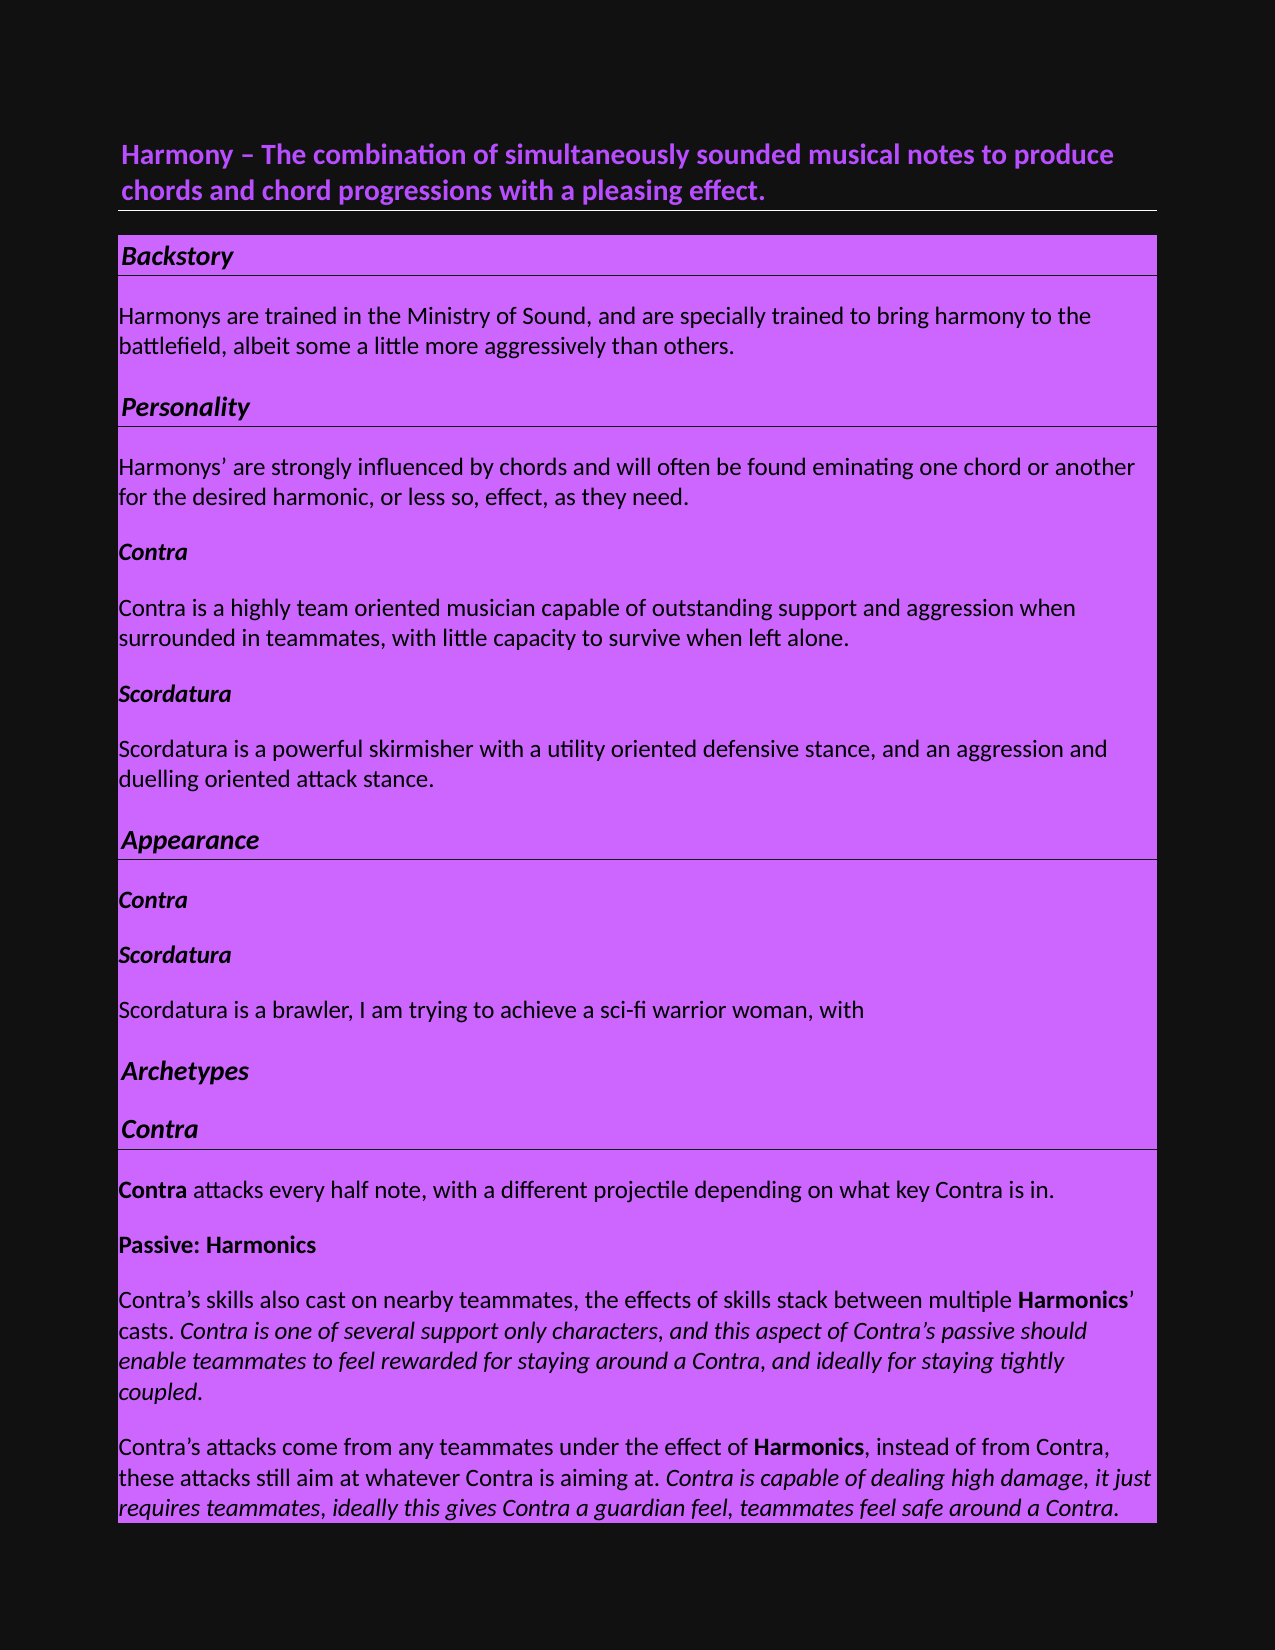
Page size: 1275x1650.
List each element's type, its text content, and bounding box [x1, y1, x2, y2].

text Contra attacks every half note, with a different projectile depending on what key Contra is in. [118, 1174, 1157, 1204]
text Contra [118, 884, 1157, 914]
text Contra’s skills also cast on nearby teammates, the effects of skills stack between multiple Harmonics’ casts. Contra is one of several support only characters, and this aspect of Contra’s passive should enable teammates to feel rewarded for staying around a Contra, and ideally for staying tightly coupled. [118, 1285, 1157, 1406]
text Personality [118, 386, 1157, 426]
text Contra [118, 1109, 1157, 1149]
text Scordatura [118, 939, 1157, 970]
text Passive: Harmonics [118, 1229, 1157, 1260]
text Contra’s attacks come from any teammates under the effect of Harmonics, instead of from Contra, these attacks still aim at whatever Contra is aiming at. Contra is capable of dealing high damage, it just requires teammates, ideally this gives Contra a guardian feel, teammates feel safe around a Contra. [118, 1431, 1157, 1523]
text Harmonys’ are strongly influenced by chords and will often be found eminating one chord or another for the desired harmonic, or less so, effect, as they need. [118, 451, 1157, 512]
subtitle Harmony – The combination of simultaneously sounded musical notes to produce chords and chord progressions with a pleasing effect. [118, 133, 1157, 210]
text Harmonys are trained in the Ministry of Sound, and are specially trained to bring harmony to the battlefield, albeit some a little more aggressively than others. [118, 300, 1157, 361]
text Scordatura is a brawler, I am trying to achieve a sci-fi warrior woman, with [118, 995, 1157, 1025]
text Appearance [118, 819, 1157, 859]
text Contra [118, 537, 1157, 567]
text Scordatura [118, 678, 1157, 708]
text Scordatura is a powerful skirmisher with a utility oriented defensive stance, and an aggression and duelling oriented attack stance. [118, 733, 1157, 794]
text Backstory [118, 235, 1157, 275]
text Archetypes [118, 1050, 1157, 1087]
text Contra is a highly team oriented musician capable of outstanding support and aggression when surrounded in teammates, with little capacity to survive when left alone. [118, 592, 1157, 653]
